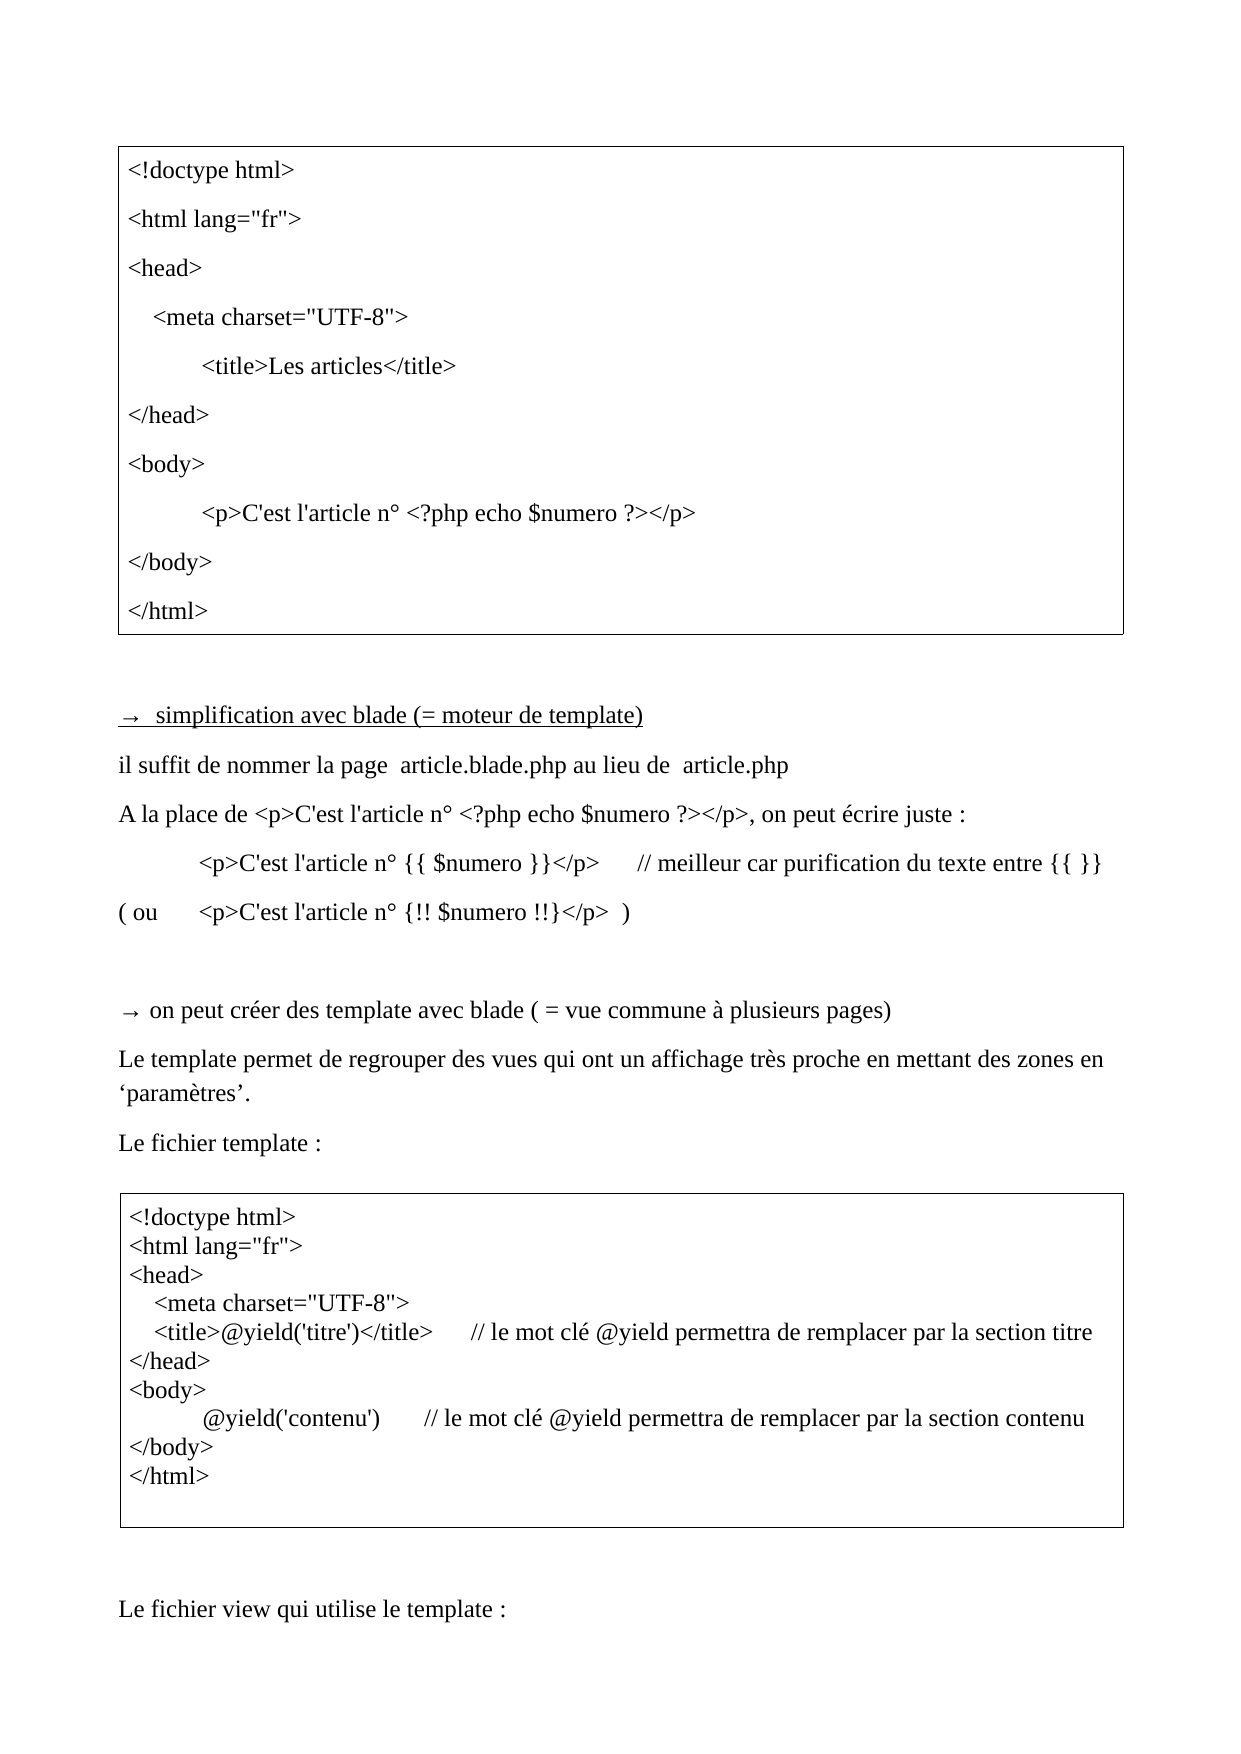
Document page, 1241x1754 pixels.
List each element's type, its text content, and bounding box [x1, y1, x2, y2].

text Le fichier template : [118, 1128, 1122, 1156]
text <title>@yield('titre')</title> // le mot clé @yield permettra de remplacer par la section titre [128, 1317, 1114, 1346]
text @yield('contenu') // le mot clé @yield permettra de remplacer par la section contenu [128, 1403, 1114, 1432]
text <html lang="fr"> [127, 204, 1114, 232]
text <p>C'est l'article n° {{ $numero }}</p> // meilleur car purification du texte entre {{ }} [118, 848, 1122, 877]
text <body> [128, 1375, 1114, 1403]
text → simplification avec blade (= moteur de template) [118, 701, 1122, 729]
text <head> [128, 1260, 1114, 1288]
text ( ou <p>C'est l'article n° {!! $numero !!}</p> ) [118, 897, 1122, 926]
text <p>C'est l'article n° <?php echo $numero ?></p> [127, 498, 1114, 527]
text <!doctype html> [127, 155, 1114, 183]
text il suffit de nommer la page article.blade.php au lieu de article.php [118, 750, 1122, 778]
text → on peut créer des template avec blade ( = vue commune à plusieurs pages) [118, 995, 1122, 1024]
text </head> [128, 1346, 1114, 1375]
text <!doctype html> [128, 1202, 1114, 1231]
text Le template permet de regrouper des vues qui ont un affichage très proche en mettant des zones en ‘paramètres’. [118, 1044, 1122, 1107]
text <head> [127, 253, 1114, 282]
text A la place de <p>C'est l'article n° <?php echo $numero ?></p>, on peut écrire juste : [118, 799, 1122, 827]
text <body> [127, 449, 1114, 478]
text Le fichier view qui utilise le template : [118, 1594, 1122, 1623]
text </html> [128, 1461, 1114, 1490]
text </head> [127, 400, 1114, 429]
text </html> [127, 596, 1114, 625]
text <title>Les articles</title> [127, 351, 1114, 380]
text </body> [127, 547, 1114, 576]
text <meta charset="UTF-8"> [128, 1288, 1114, 1317]
text </body> [128, 1432, 1114, 1461]
text <html lang="fr"> [128, 1231, 1114, 1260]
text <meta charset="UTF-8"> [127, 302, 1114, 331]
